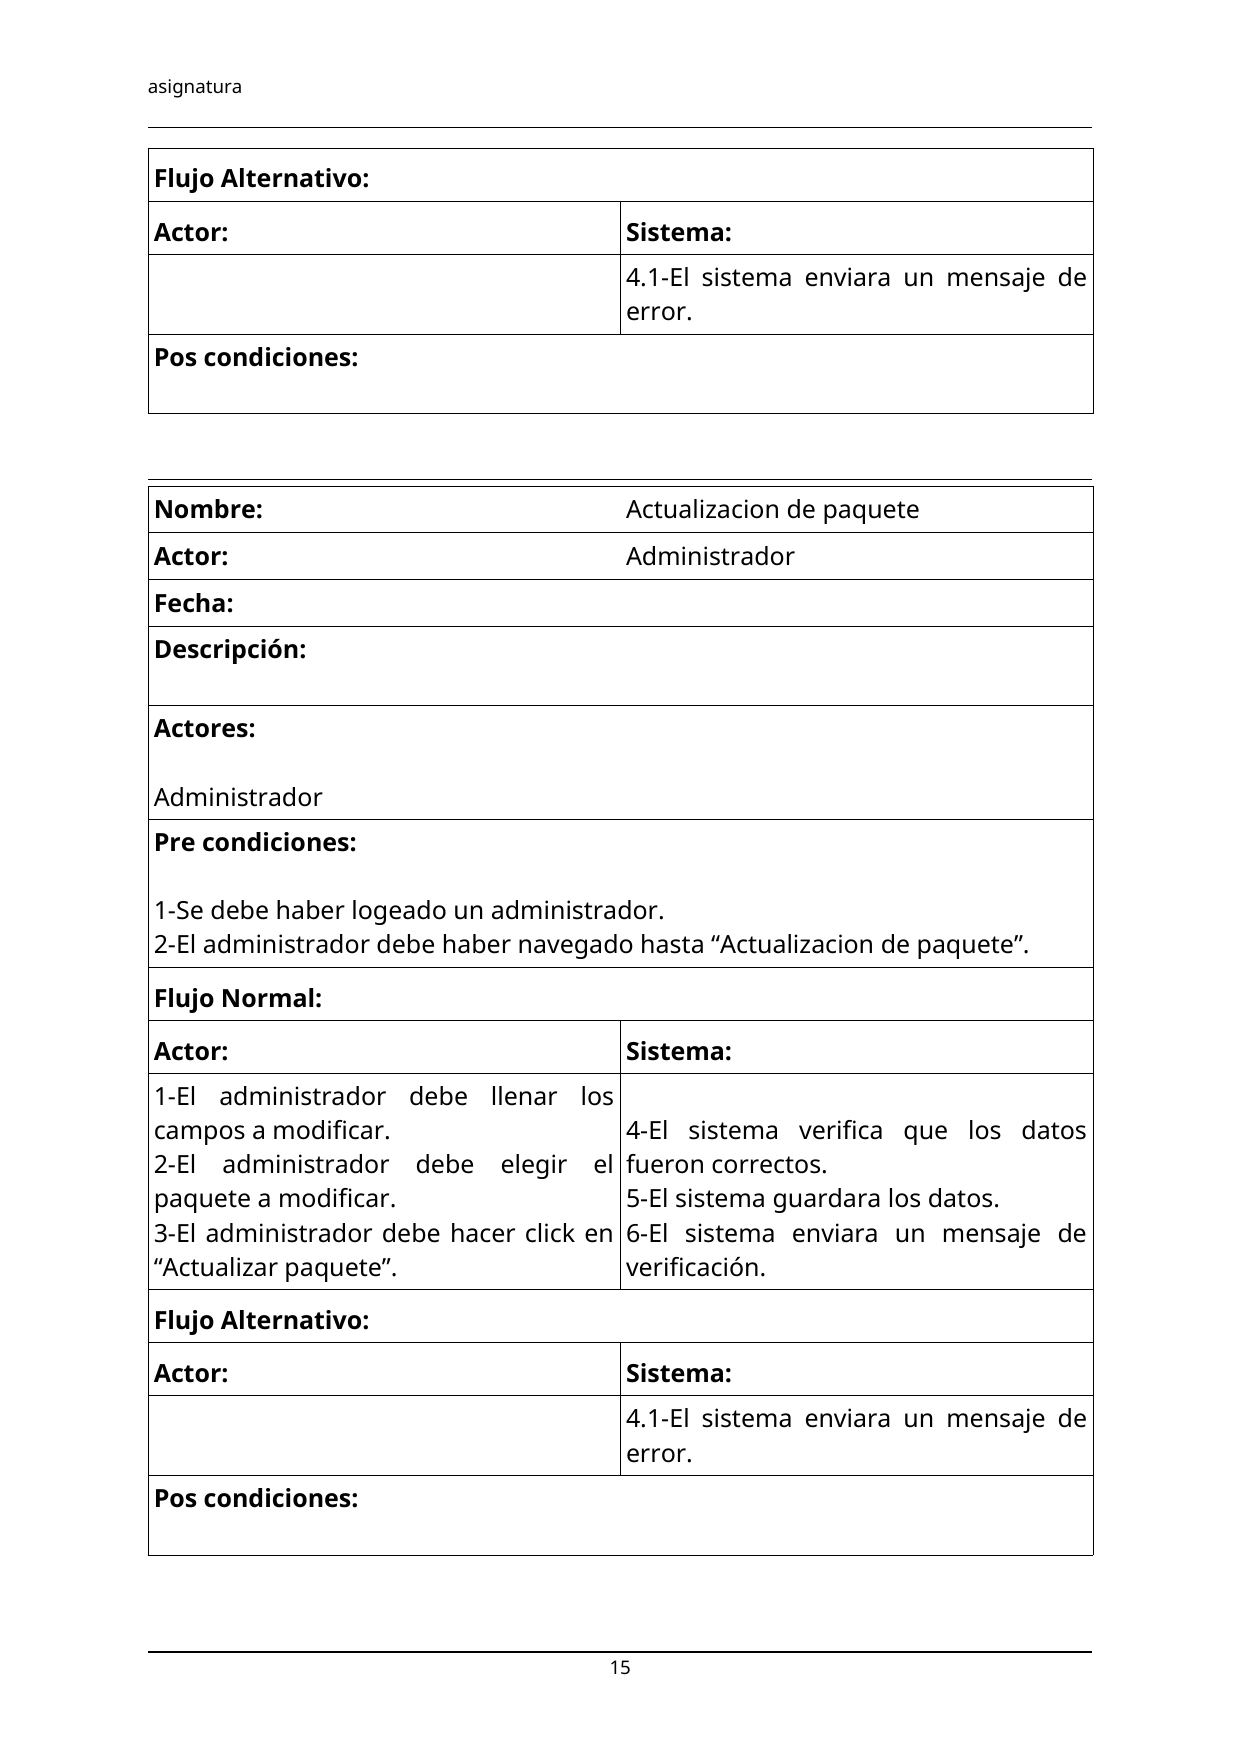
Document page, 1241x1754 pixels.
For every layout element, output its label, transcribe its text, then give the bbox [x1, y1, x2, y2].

table_cell Pos condiciones: [149, 335, 1093, 413]
table_cell Administrador [620, 533, 1093, 579]
table_cell 4.1-El sistema enviara un mensaje de error. [621, 1396, 1093, 1475]
table_cell 4-El sistema verifica que los datos fueron correctos. 5-El sistema guardara los datos. 6-El sistema enviara un mensaje de verificación. [621, 1074, 1093, 1289]
table_cell Actor: [149, 533, 620, 579]
table_header Nombre: [149, 487, 620, 532]
table_cell Flujo Normal: [149, 968, 1093, 1020]
table_cell 1-El administrador debe llenar los campos a modificar. 2-El administrador debe elegir el paquete a modificar. 3-El administrador debe hacer click en “Actualizar paquete”. [149, 1074, 620, 1289]
table_cell Sistema: [621, 1021, 1093, 1073]
table_cell Flujo Alternativo: [149, 1290, 1093, 1342]
table_cell Actor: [149, 1343, 620, 1395]
table_cell Pre condiciones: 1-Se debe haber logeado un administrador. 2-El administrador debe haber navegado hasta “Actualizacion de paquete”. [149, 820, 1093, 967]
table_cell Pos condiciones: [149, 1476, 1093, 1555]
table_cell Actores: Administrador [149, 706, 1093, 819]
table_cell Flujo Alternativo: [149, 149, 1093, 201]
table_cell 4.1-El sistema enviara un mensaje de error. [621, 255, 1093, 334]
table_cell Fecha: [149, 580, 620, 626]
table_cell [149, 255, 620, 334]
table_header Actualizacion de paquete [620, 487, 1093, 532]
table_cell Actor: [149, 202, 620, 254]
table_cell [149, 1396, 620, 1475]
table_cell Descripción: [149, 627, 1093, 705]
table_cell [620, 580, 1093, 626]
table_cell Sistema: [621, 1343, 1093, 1395]
table_cell Actor: [149, 1021, 620, 1073]
table_cell Sistema: [621, 202, 1093, 254]
